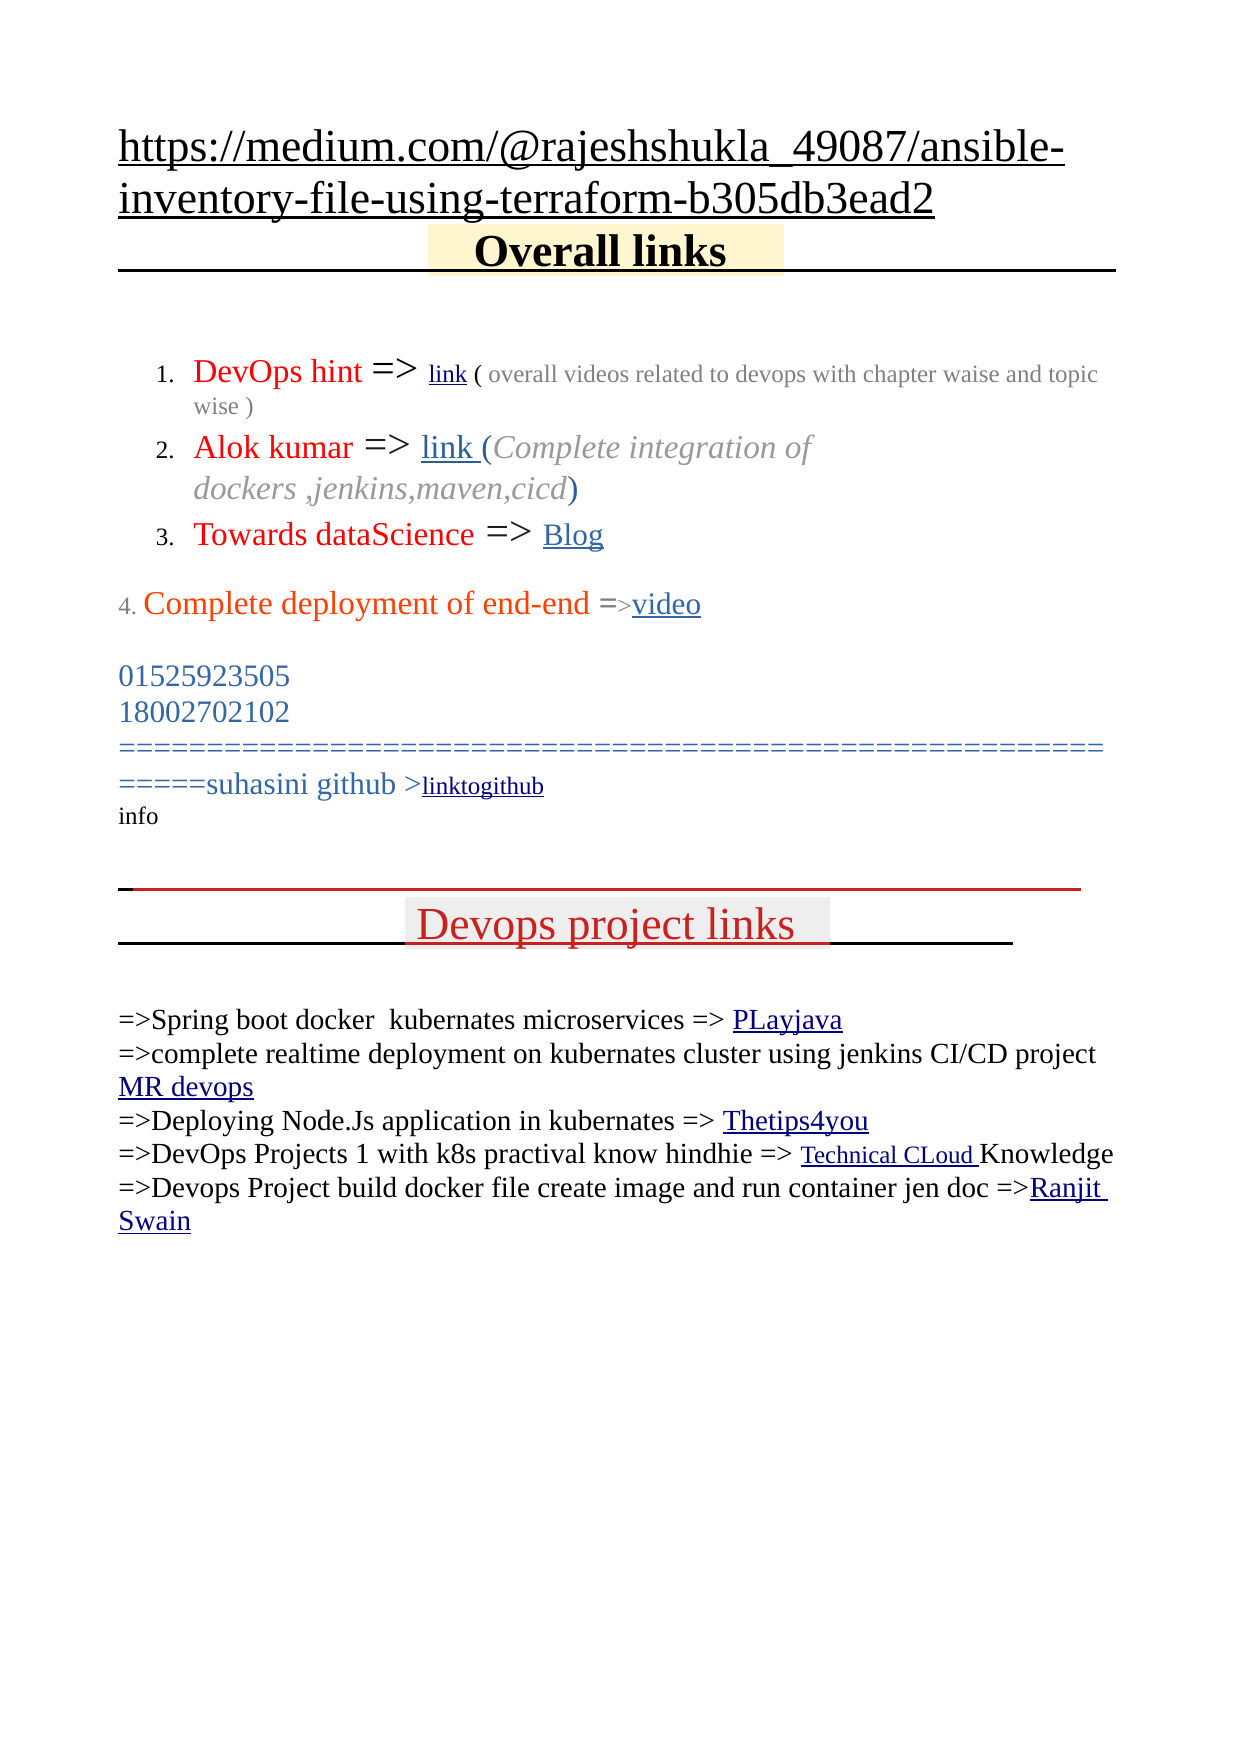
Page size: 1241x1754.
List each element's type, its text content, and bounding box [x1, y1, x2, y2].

text =>Devops Project build docker file create image and run container jen doc =>Ranjit Swain [118, 1170, 1122, 1237]
text 4. Complete deployment of end-end =>video [118, 583, 1122, 621]
text =============================================================suhasini github >linktogithub [118, 729, 1122, 801]
text info [118, 801, 1122, 830]
text 01525923505 [118, 657, 1122, 693]
text Devops project links [118, 897, 1122, 949]
text =>complete realtime deployment on kubernates cluster using jenkins CI/CD project MR devops [118, 1036, 1122, 1103]
text =>Deploying Node.Js application in kubernates => Thetips4you [118, 1103, 1122, 1136]
text 18002702102 [118, 693, 1122, 729]
list DevOps hint => link ( overall videos related to devops with chapter waise and topic wise ) [156, 343, 1122, 420]
text https://medium.com/@rajeshshukla_49087/ansible-inventory-file-using-terraform-b305db3ead2 [118, 118, 1122, 223]
list Alok kumar => link (Complete integration of dockers ,jenkins,maven,cicd) [156, 420, 1122, 506]
text =>DevOps Projects 1 with k8s practival know hindhie => Technical CLoud Knowledge [118, 1136, 1122, 1170]
list Towards dataScience => Blog [156, 506, 1122, 554]
text Overall links [118, 223, 1122, 276]
text =>Spring boot docker kubernates microservices => PLayjava [118, 1002, 1122, 1036]
